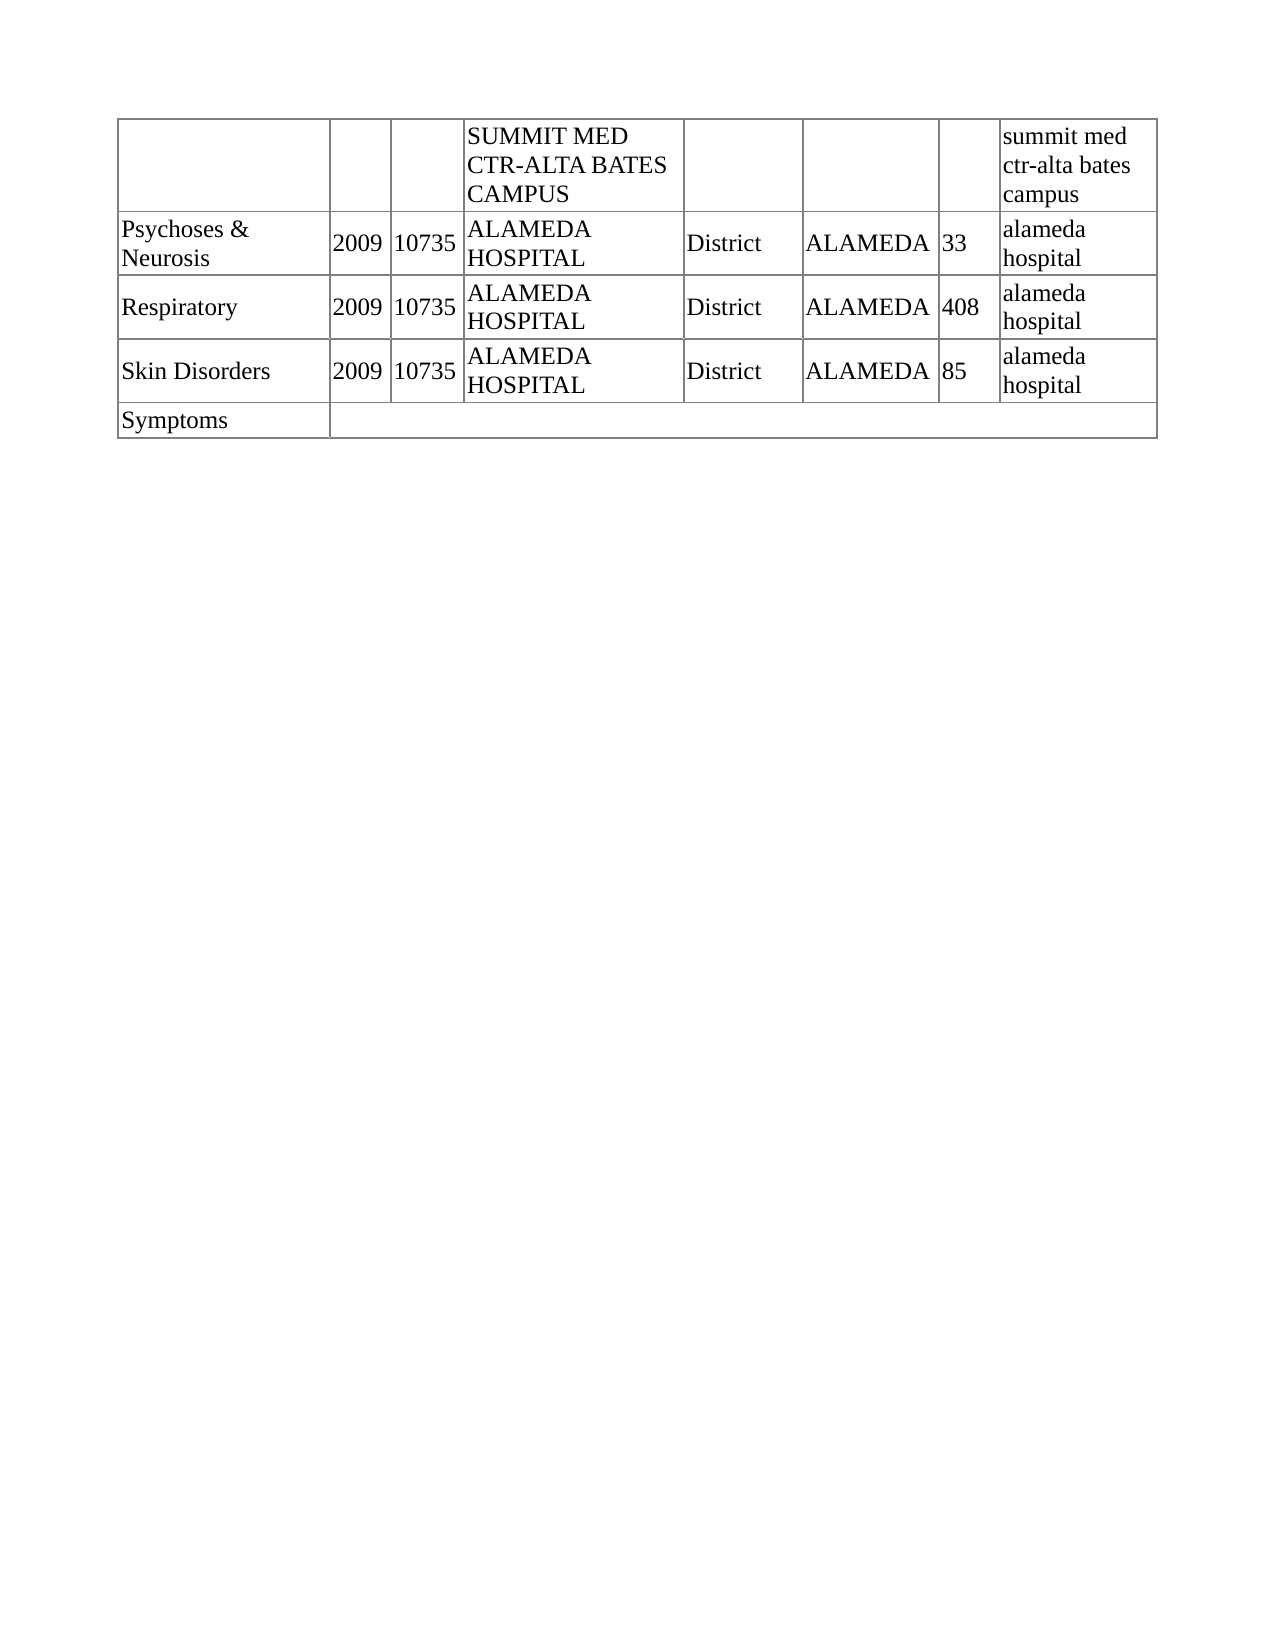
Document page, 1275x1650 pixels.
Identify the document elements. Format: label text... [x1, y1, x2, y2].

table_cell ALAMEDA [804, 276, 938, 338]
table_cell 2009 [331, 212, 390, 274]
table_cell 10735 [392, 340, 463, 402]
table_cell 33 [940, 212, 999, 274]
table_cell 2009 [331, 276, 390, 338]
table_cell ALAMEDA [804, 212, 938, 274]
table_cell SUMMIT MED CTR-ALTA BATES CAMPUS [465, 120, 683, 211]
table_cell [804, 120, 938, 211]
table_cell [331, 120, 390, 211]
table_cell alameda hospital [1001, 212, 1156, 274]
table_cell Psychoses & Neurosis [119, 212, 329, 274]
table_cell alameda hospital [1001, 276, 1156, 338]
table_cell summit med ctr-alta bates campus [1001, 120, 1156, 211]
table_cell [331, 403, 1156, 437]
table_cell District [685, 212, 802, 274]
table_cell [119, 120, 329, 211]
table_cell 10735 [392, 276, 463, 338]
table_cell ALAMEDA HOSPITAL [465, 212, 683, 274]
table_cell [392, 120, 463, 211]
table_cell 85 [940, 340, 999, 402]
table_cell 2009 [331, 340, 390, 402]
table_cell ALAMEDA HOSPITAL [465, 340, 683, 402]
table_cell Symptoms [119, 403, 329, 437]
table_cell District [685, 340, 802, 402]
table_cell Respiratory [119, 276, 329, 338]
table_cell alameda hospital [1001, 340, 1156, 402]
table_cell 10735 [392, 212, 463, 274]
table_cell Skin Disorders [119, 340, 329, 402]
table_cell 408 [940, 276, 999, 338]
table_cell ALAMEDA [804, 340, 938, 402]
table_cell ALAMEDA HOSPITAL [465, 276, 683, 338]
table_cell [685, 120, 802, 211]
table_cell District [685, 276, 802, 338]
table_cell [940, 120, 999, 211]
